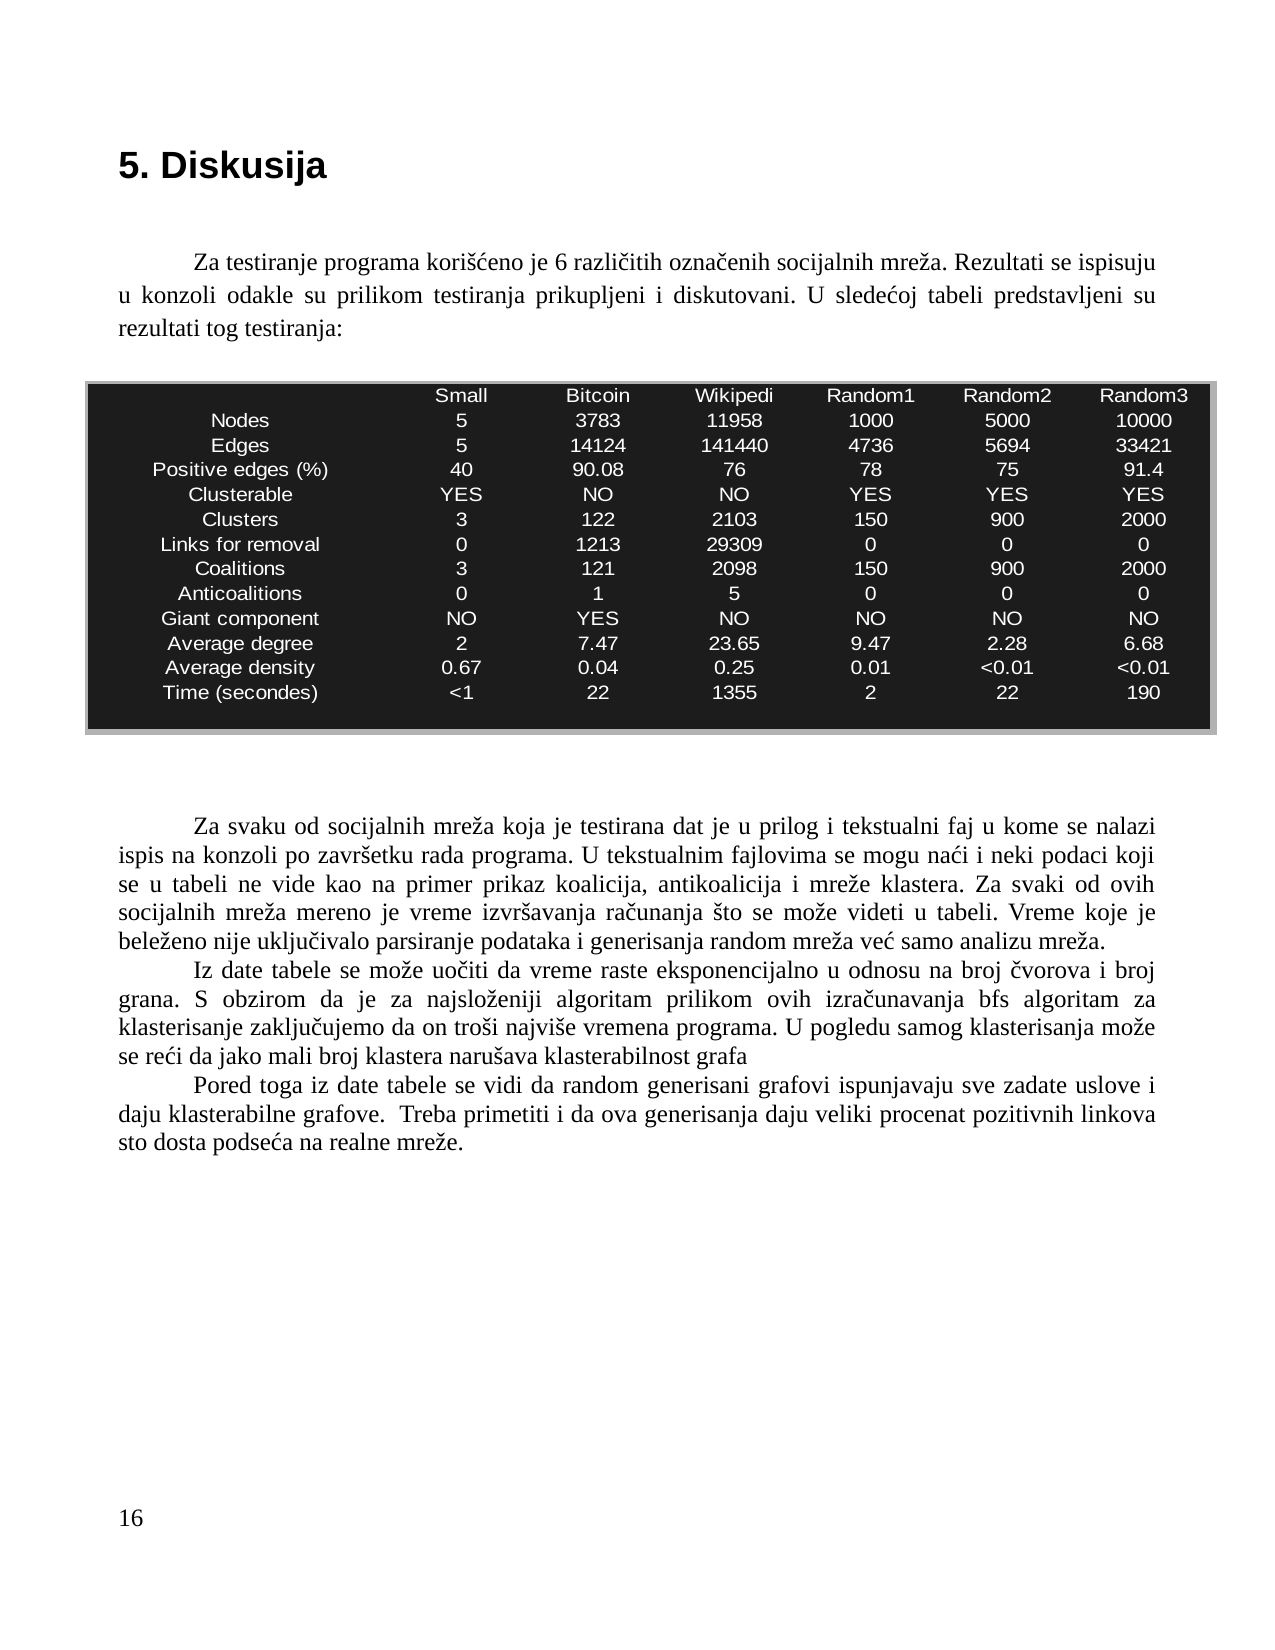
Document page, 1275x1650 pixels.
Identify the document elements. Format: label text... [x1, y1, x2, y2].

subtitle 5. Diskusija [118, 143, 1157, 187]
text Pored toga iz date tabele se vidi da random generisani grafovi ispunjavaju sve zadate uslove i daju klasterabilne grafove. Treba primetiti i da ova generisanja daju veliki procenat pozitivnih linkova sto dosta podseća na realne mreže. [118, 1070, 1157, 1156]
text Za svaku od socijalnih mreža koja je testirana dat je u prilog i tekstualni faj u kome se nalazi ispis na konzoli po završetku rada programa. U tekstualnim fajlovima se mogu naći i neki podaci koji se u tabeli ne vide kao na primer prikaz koalicija, antikoalicija i mreže klastera. Za svaki od ovih socijalnih mreža mereno je vreme izvršavanja računanja što se može videti u tabeli. Vreme koje je beleženo nije uključivalo parsiranje podataka i generisanja random mreža već samo analizu mreža. [118, 811, 1157, 955]
text Za testiranje programa korišćeno je 6 različitih označenih socijalnih mreža. Rezultati se ispisuju u konzoli odakle su prilikom testiranja prikupljeni i diskutovani. U sledećoj tabeli predstavljeni su rezultati tog testiranja: [118, 247, 1157, 342]
text Iz date tabele se može uočiti da vreme raste eksponencijalno u odnosu na broj čvorova i broj grana. S obzirom da je za najsloženiji algoritam prilikom ovih izračunavanja bfs algoritam za klasterisanje zaključujemo da on troši najviše vremena programa. U pogledu samog klasterisanja može se reći da jako mali broj klastera narušava klasterabilnost grafa [118, 955, 1157, 1070]
